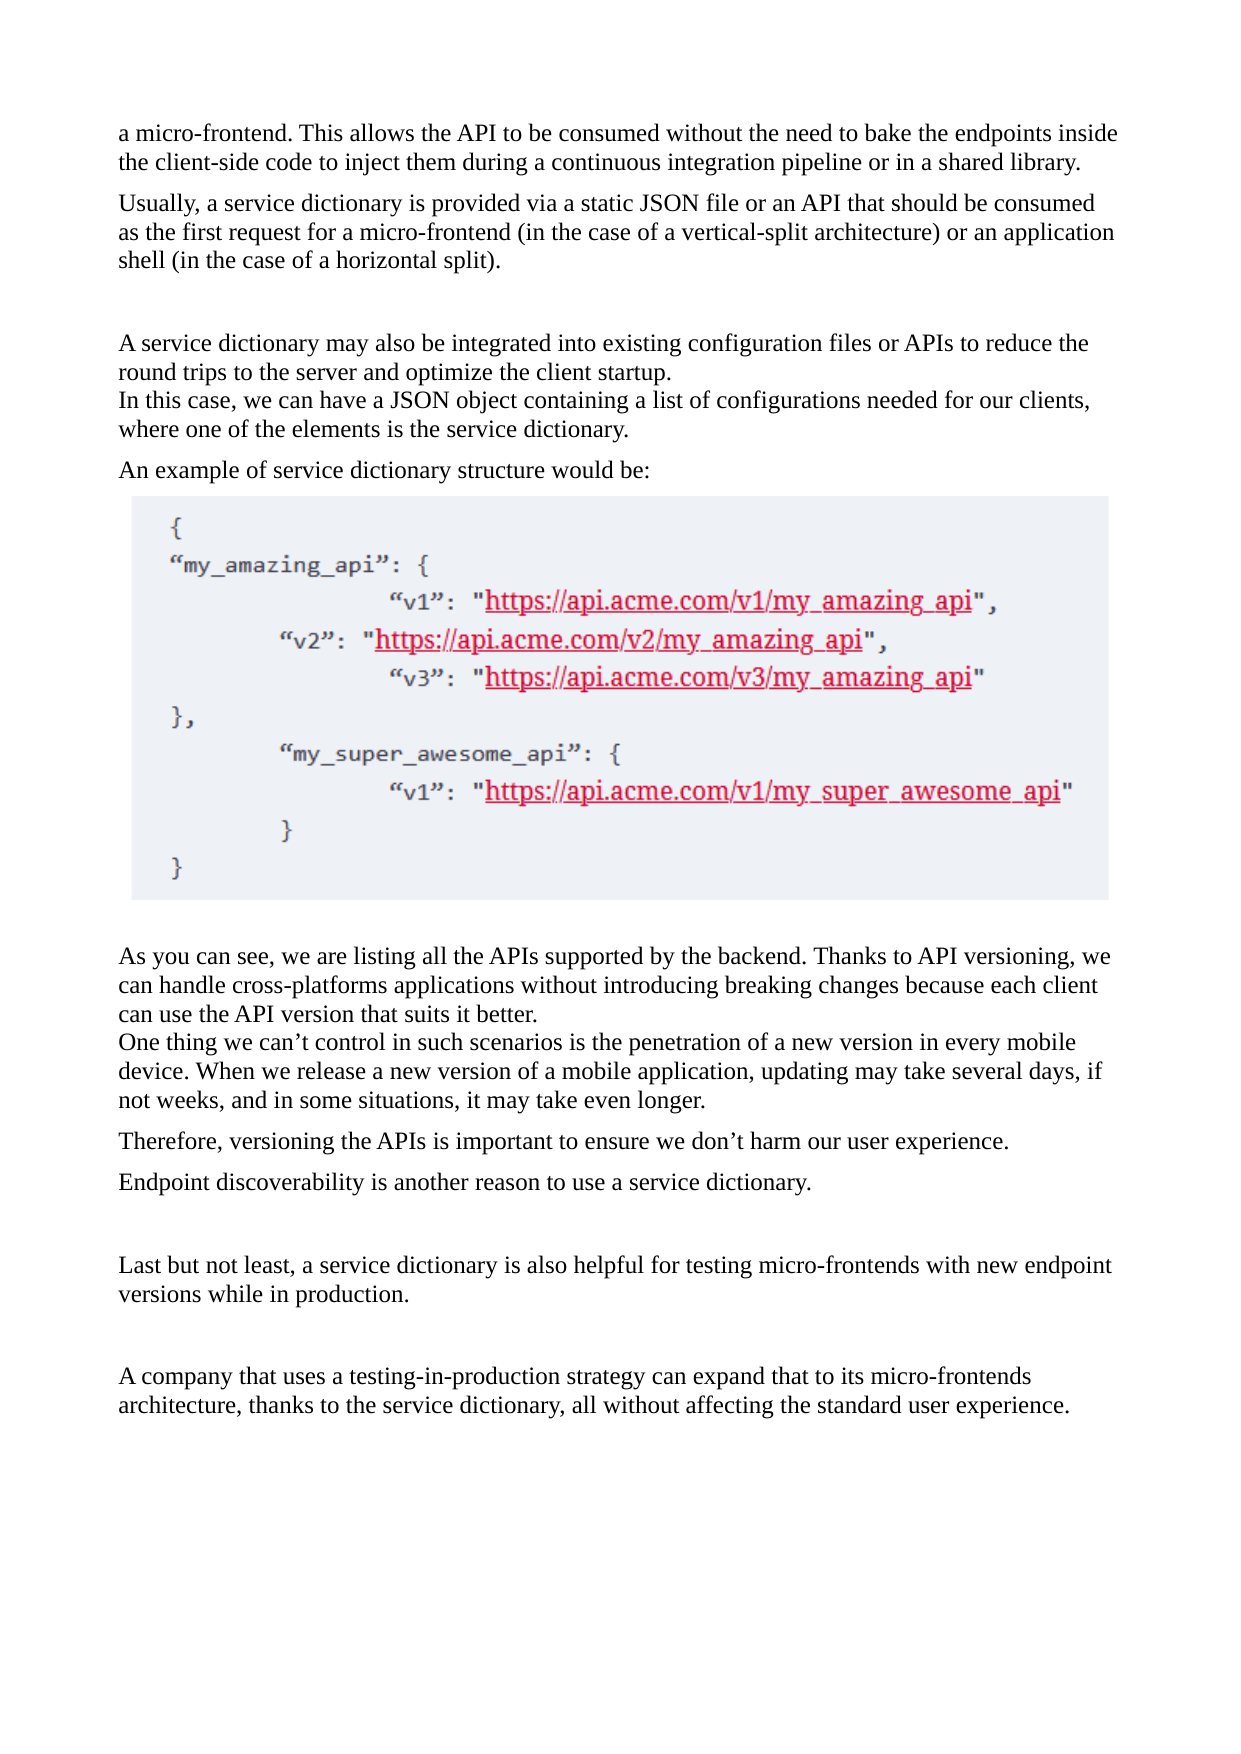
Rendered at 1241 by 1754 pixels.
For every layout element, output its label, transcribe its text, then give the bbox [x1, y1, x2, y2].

text a micro-frontend. This allows the API to be consumed without the need to bake the endpoints inside the client-side code to inject them during a continuous integration pipeline or in a shared library. [118, 118, 1122, 176]
text Usually, a service dictionary is provided via a static JSON file or an API that should be consumed as the first request for a micro-frontend (in the case of a vertical-split architecture) or an application shell (in the case of a horizontal split). [118, 188, 1122, 274]
text An example of service dictionary structure would be: [118, 456, 1122, 484]
text A service dictionary may also be integrated into existing configuration files or APIs to reduce the round trips to the server and optimize the client startup. In this case, we can have a JSON object containing a list of configurations needed for our clients, where one of the elements is the service dictionary. [118, 328, 1122, 443]
text Last but not least, a service dictionary is also helpful for testing micro-frontends with new endpoint versions while in production. [118, 1250, 1122, 1307]
text Endpoint discoverability is another reason to use a service dictionary. [118, 1167, 1122, 1196]
text Therefore, versioning the APIs is important to ensure we don’t harm our user experience. [118, 1126, 1122, 1155]
picture [118, 496, 1123, 900]
text A company that uses a testing-in-production strategy can expand that to its micro-frontends architecture, thanks to the service dictionary, all without affecting the standard user experience. [118, 1361, 1122, 1419]
text As you can see, we are listing all the APIs supported by the backend. Thanks to API versioning, we can handle cross-platforms applications without introducing breaking changes because each client can use the API version that suits it better. One thing we can’t control in such scenarios is the penetration of a new version in every mobile device. When we release a new version of a mobile application, updating may take several days, if not weeks, and in some situations, it may take even longer. [118, 941, 1122, 1114]
